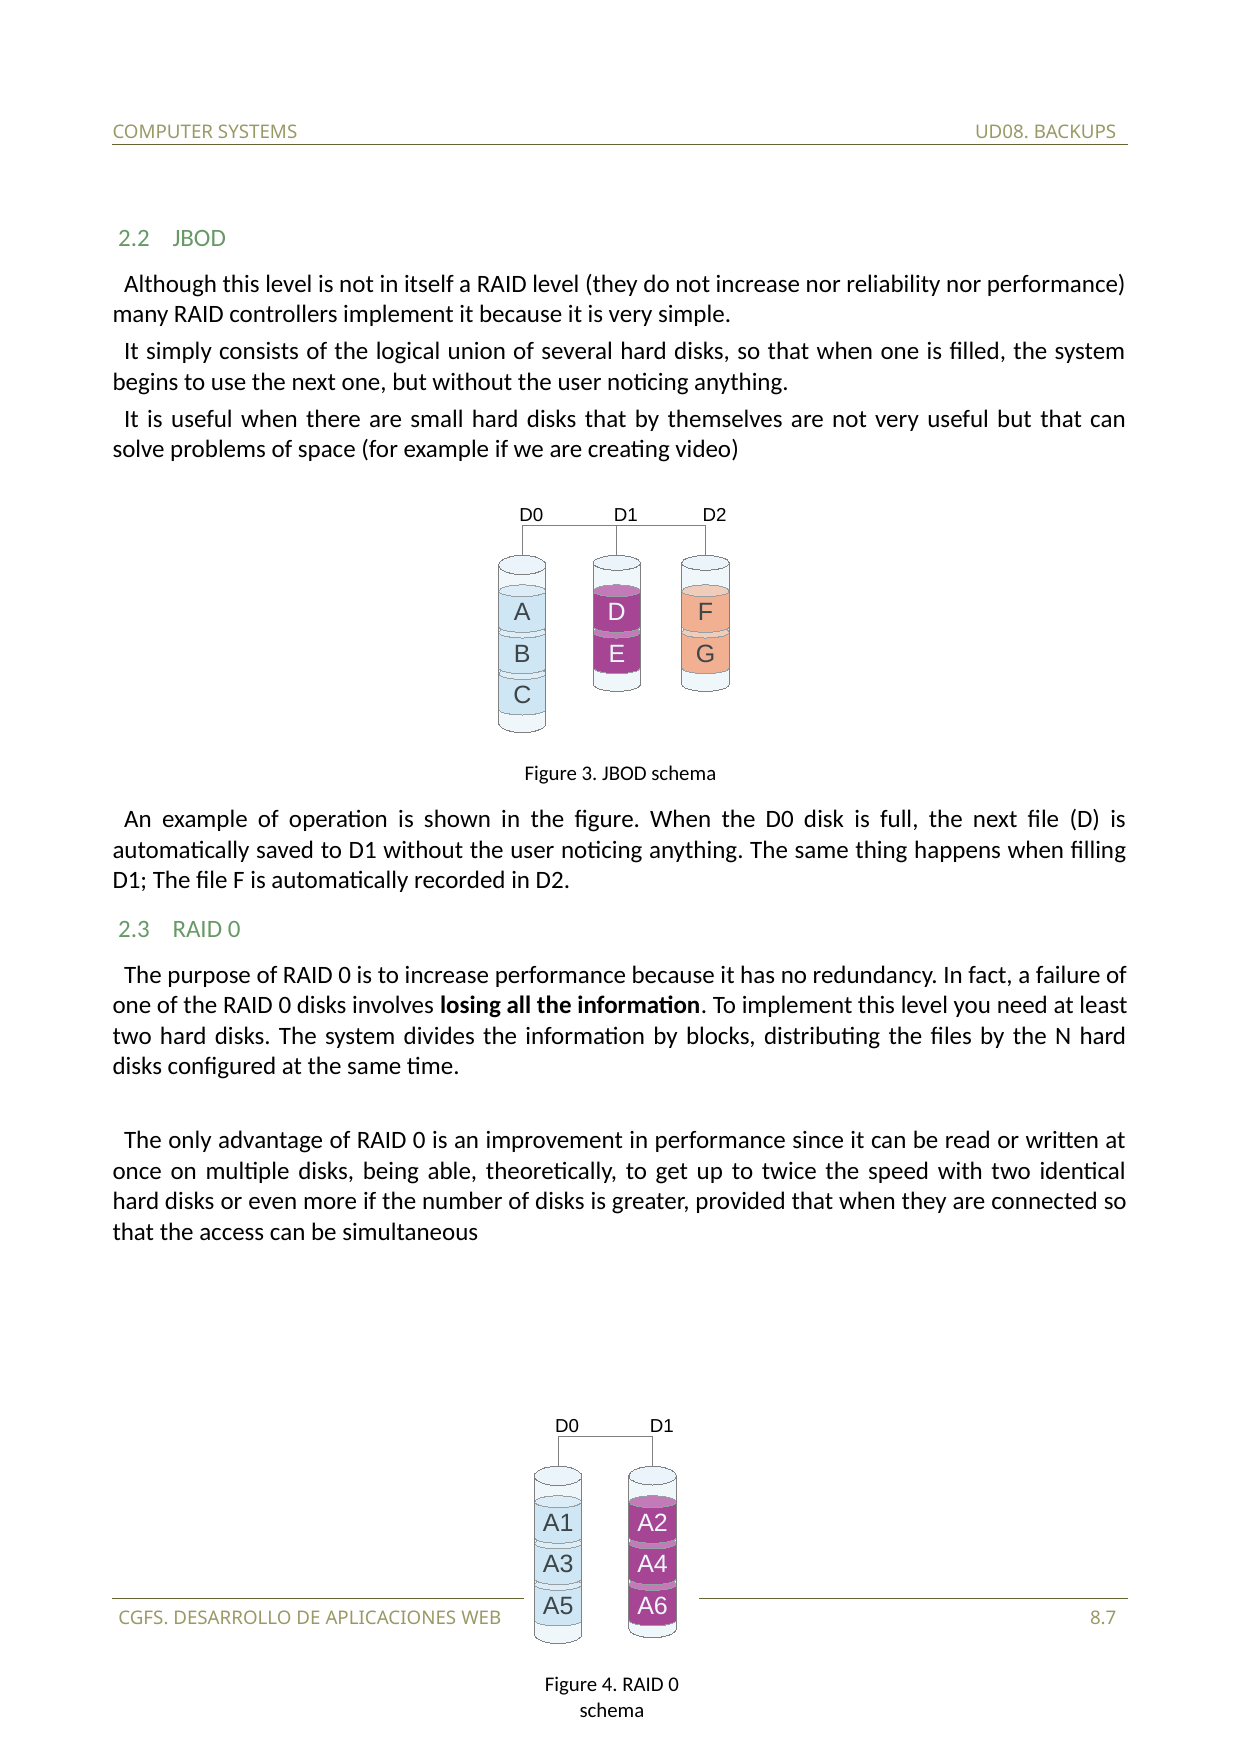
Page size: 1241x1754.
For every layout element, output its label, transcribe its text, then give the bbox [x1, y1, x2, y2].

subtitle RAID 0 [112, 914, 1128, 944]
subtitle JBOD [112, 223, 1128, 253]
text It simply consists of the logical union of several hard disks, so that when one is filled, the system begins to use the next one, but without the user noticing anything. [112, 335, 1128, 396]
text Although this level is not in itself a RAID level (they do not increase nor reliability nor performance) many RAID controllers implement it because it is very simple. [112, 268, 1128, 329]
text An example of operation is shown in the figure. When the D0 disk is full, the next file (D) is automatically saved to D1 without the user noticing anything. The same thing happens when filling D1; The file F is automatically recorded in D2. [112, 803, 1128, 895]
text Figure 3. JBOD schema [488, 761, 752, 786]
text The only advantage of RAID 0 is an improvement in performance since it can be read or written at once on multiple disks, being able, theoretically, to get up to twice the speed with two identical hard disks or even more if the number of disks is greater, provided that when they are connected so that the access can be simultaneous [112, 1124, 1128, 1247]
text It is useful when there are small hard disks that by themselves are not very useful but that can solve problems of space (for example if we are creating video) [112, 403, 1128, 464]
text Figure 4. RAID 0 schema [524, 1672, 699, 1722]
text The purpose of RAID 0 is to increase performance because it has no redundancy. In fact, a failure of one of the RAID 0 disks involves losing all the information. To implement this level you need at least two hard disks. The system divides the information by blocks, distributing the files by the N hard disks configured at the same time. [112, 959, 1128, 1081]
